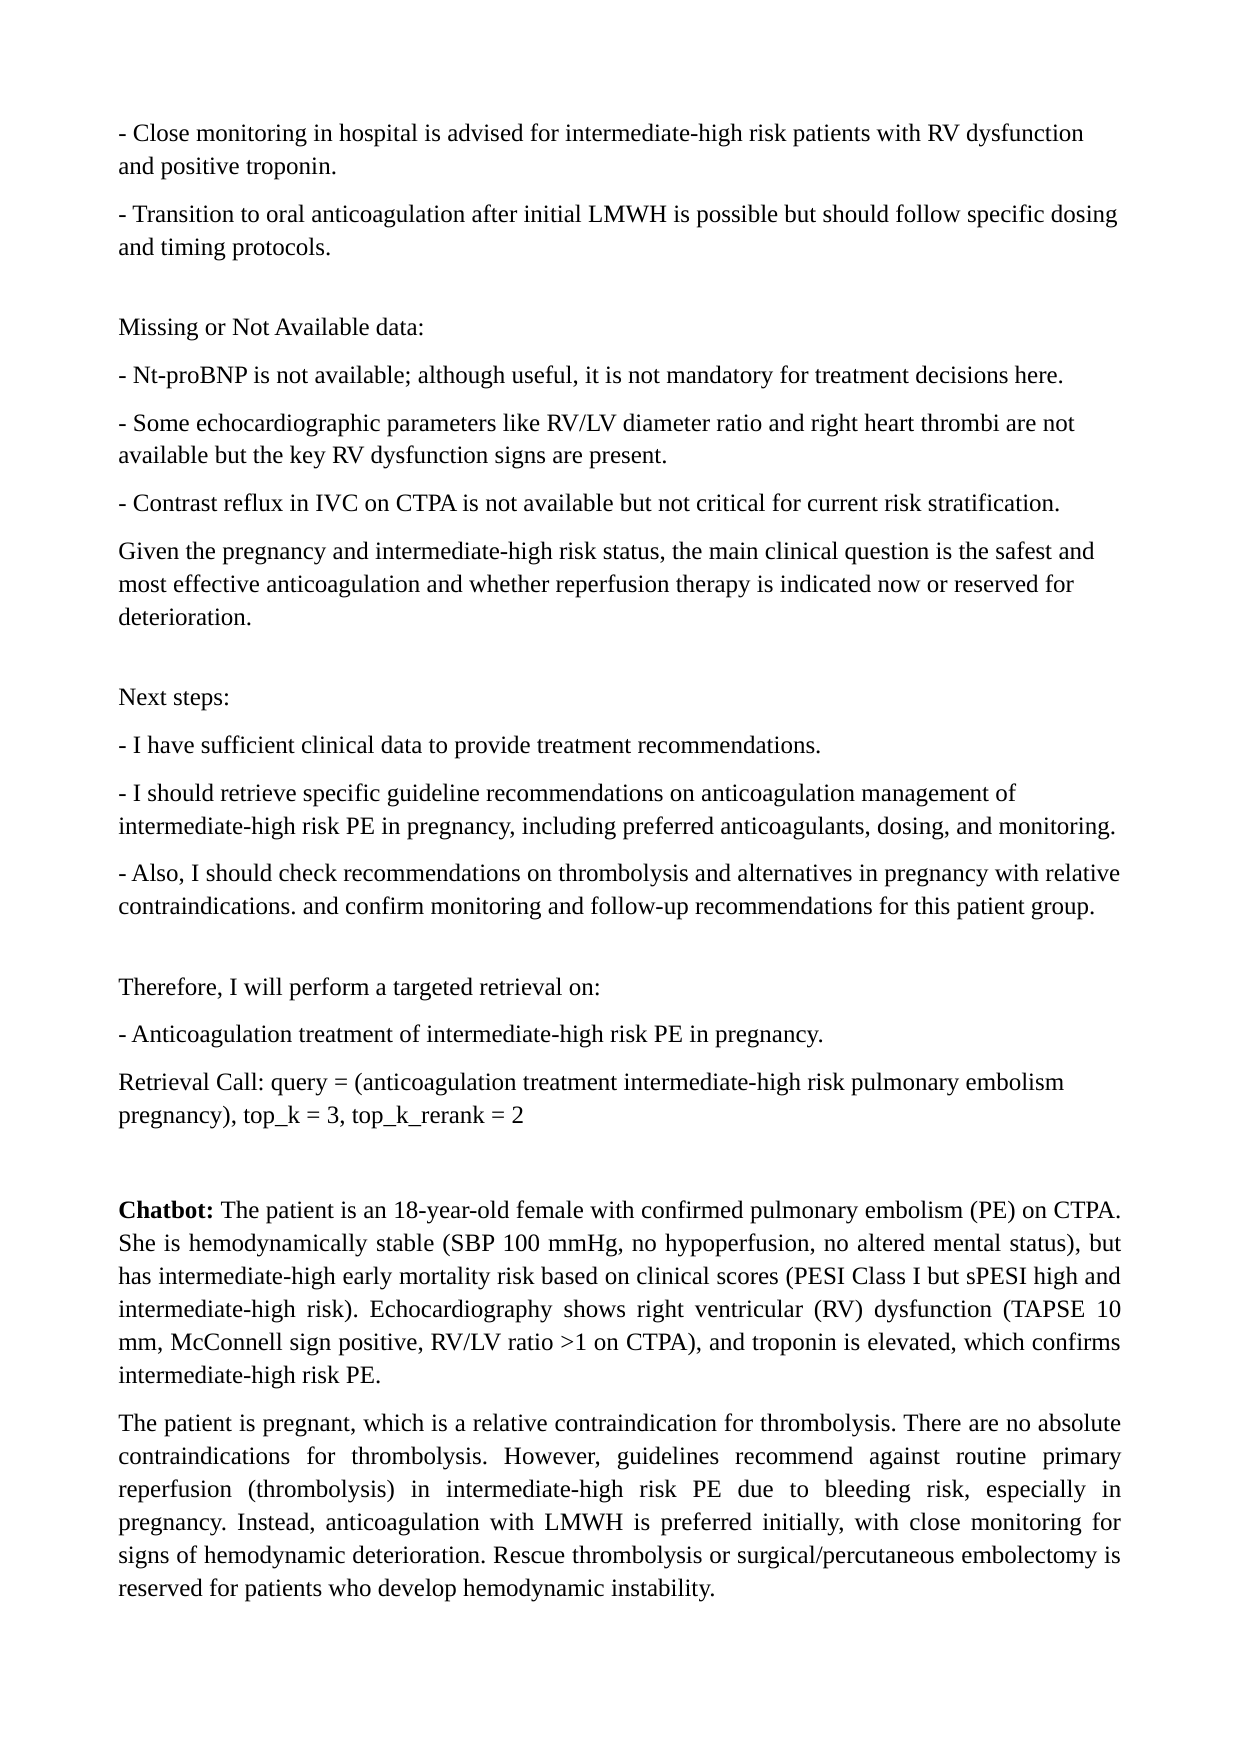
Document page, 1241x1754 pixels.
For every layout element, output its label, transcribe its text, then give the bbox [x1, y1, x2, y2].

text Next steps: [118, 682, 1122, 711]
text - Transition to oral anticoagulation after initial LMWH is possible but should follow specific dosing and timing protocols. [118, 199, 1122, 293]
text - Also, I should check recommendations on thrombolysis and alternatives in pregnancy with relative contraindications. and confirm monitoring and follow-up recommendations for this patient group. [118, 858, 1122, 953]
text Retrieval Call: query = (anticoagulation treatment intermediate-high risk pulmonary embolism pregnancy), top_k = 3, top_k_rerank = 2 [118, 1067, 1122, 1129]
text - Nt-proBNP is not available; although useful, it is not mandatory for treatment decisions here. [118, 360, 1122, 389]
text The patient is pregnant, which is a relative contraindication for thrombolysis. There are no absolute contraindications for thrombolysis. However, guidelines recommend against routine primary reperfusion (thrombolysis) in intermediate-high risk PE due to bleeding risk, especially in pregnancy. Instead, anticoagulation with LMWH is preferred initially, with close monitoring for signs of hemodynamic deterioration. Rescue thrombolysis or surgical/percutaneous embolectomy is reserved for patients who develop hemodynamic instability. [118, 1408, 1122, 1602]
text - Some echocardiographic parameters like RV/LV diameter ratio and right heart thrombi are not available but the key RV dysfunction signs are present. [118, 408, 1122, 469]
text - I should retrieve specific guideline recommendations on anticoagulation management of intermediate-high risk PE in pregnancy, including preferred anticoagulants, dosing, and monitoring. [118, 778, 1122, 839]
text Chatbot: The patient is an 18-year-old female with confirmed pulmonary embolism (PE) on CTPA. She is hemodynamically stable (SBP 100 mmHg, no hypoperfusion, no altered mental status), but has intermediate-high early mortality risk based on clinical scores (PESI Class I but sPESI high and intermediate-high risk). Echocardiography shows right ventricular (RV) dysfunction (TAPSE 10 mm, McConnell sign positive, RV/LV ratio >1 on CTPA), and troponin is elevated, which confirms intermediate-high risk PE. [118, 1195, 1122, 1389]
text Missing or Not Available data: [118, 312, 1122, 341]
text - I have sufficient clinical data to provide treatment recommendations. [118, 730, 1122, 759]
text - Contrast reflux in IVC on CTPA is not available but not critical for current risk stratification. [118, 488, 1122, 517]
text Therefore, I will perform a targeted retrieval on: [118, 972, 1122, 1001]
text - Anticoagulation treatment of intermediate-high risk PE in pregnancy. [118, 1019, 1122, 1048]
text - Close monitoring in hospital is advised for intermediate-high risk patients with RV dysfunction and positive troponin. [118, 118, 1122, 180]
text Given the pregnancy and intermediate-high risk status, the main clinical question is the safest and most effective anticoagulation and whether reperfusion therapy is indicated now or reserved for deterioration. [118, 536, 1122, 664]
